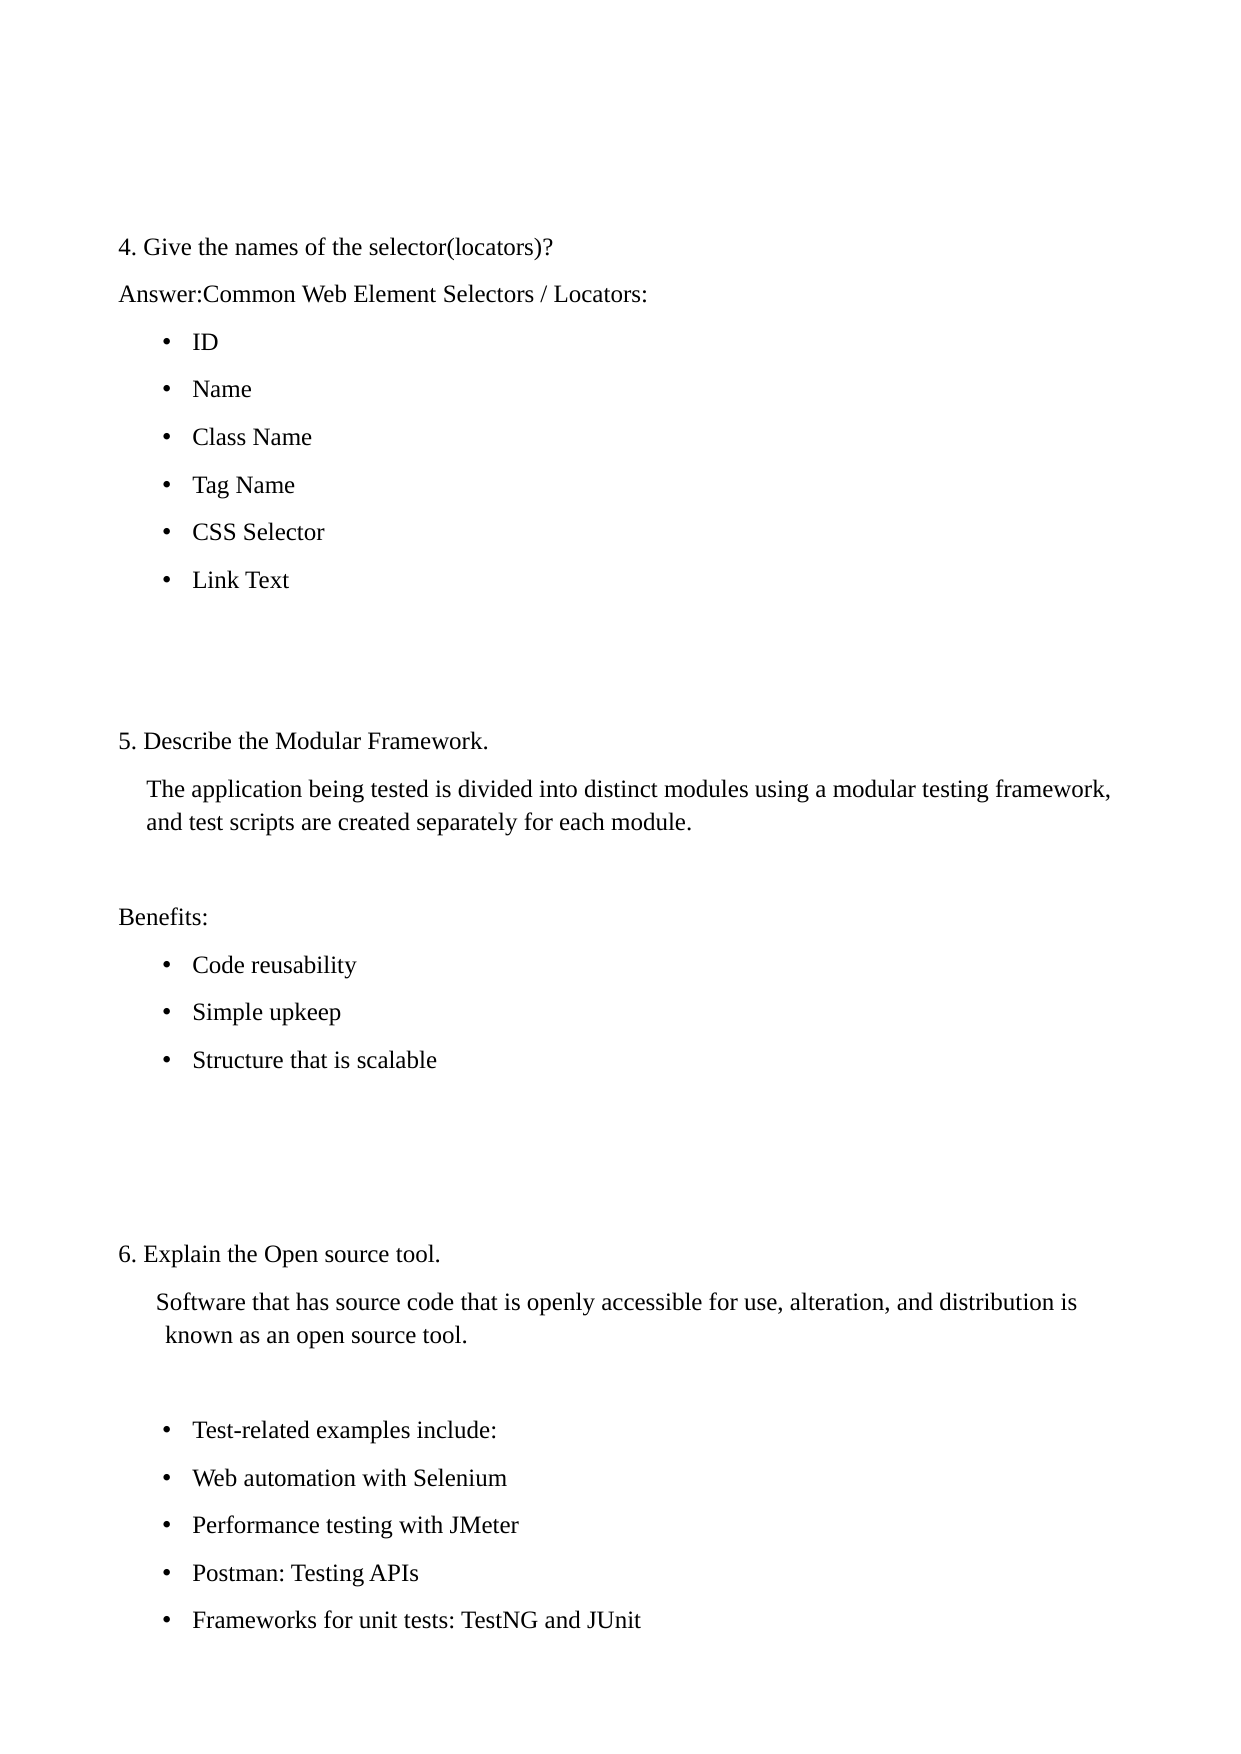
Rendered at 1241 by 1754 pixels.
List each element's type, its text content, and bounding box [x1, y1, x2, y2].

text Benefits: [118, 902, 1122, 931]
text The application being tested is divided into distinct modules using a modular testing framework, and test scripts are created separately for each module. [146, 774, 1122, 836]
text 4. Give the names of the selector(locators)? [118, 232, 1122, 261]
text Software that has source code that is openly accessible for use, alteration, and distribution is known as an open source tool. [156, 1287, 1122, 1348]
list Code reusability [162, 950, 1122, 978]
text Answer:Common Web Element Selectors / Locators: [118, 279, 1122, 308]
list Performance testing with JMeter [162, 1510, 1122, 1539]
text 6. Explain the Open source tool. [118, 1239, 1122, 1268]
list Frameworks for unit tests: TestNG and JUnit [162, 1605, 1122, 1634]
list Postman: Testing APIs [162, 1558, 1122, 1587]
list Web automation with Selenium [162, 1463, 1122, 1491]
list Test-related examples include: [162, 1415, 1122, 1444]
list ID [162, 327, 1122, 356]
list Class Name [162, 422, 1122, 451]
list Tag Name [162, 470, 1122, 498]
list Structure that is scalable [162, 1045, 1122, 1074]
list Link Text [162, 565, 1122, 594]
list Name [162, 374, 1122, 403]
text 5. Describe the Modular Framework. [118, 726, 1122, 755]
list Simple upkeep [162, 997, 1122, 1026]
list CSS Selector [162, 517, 1122, 546]
